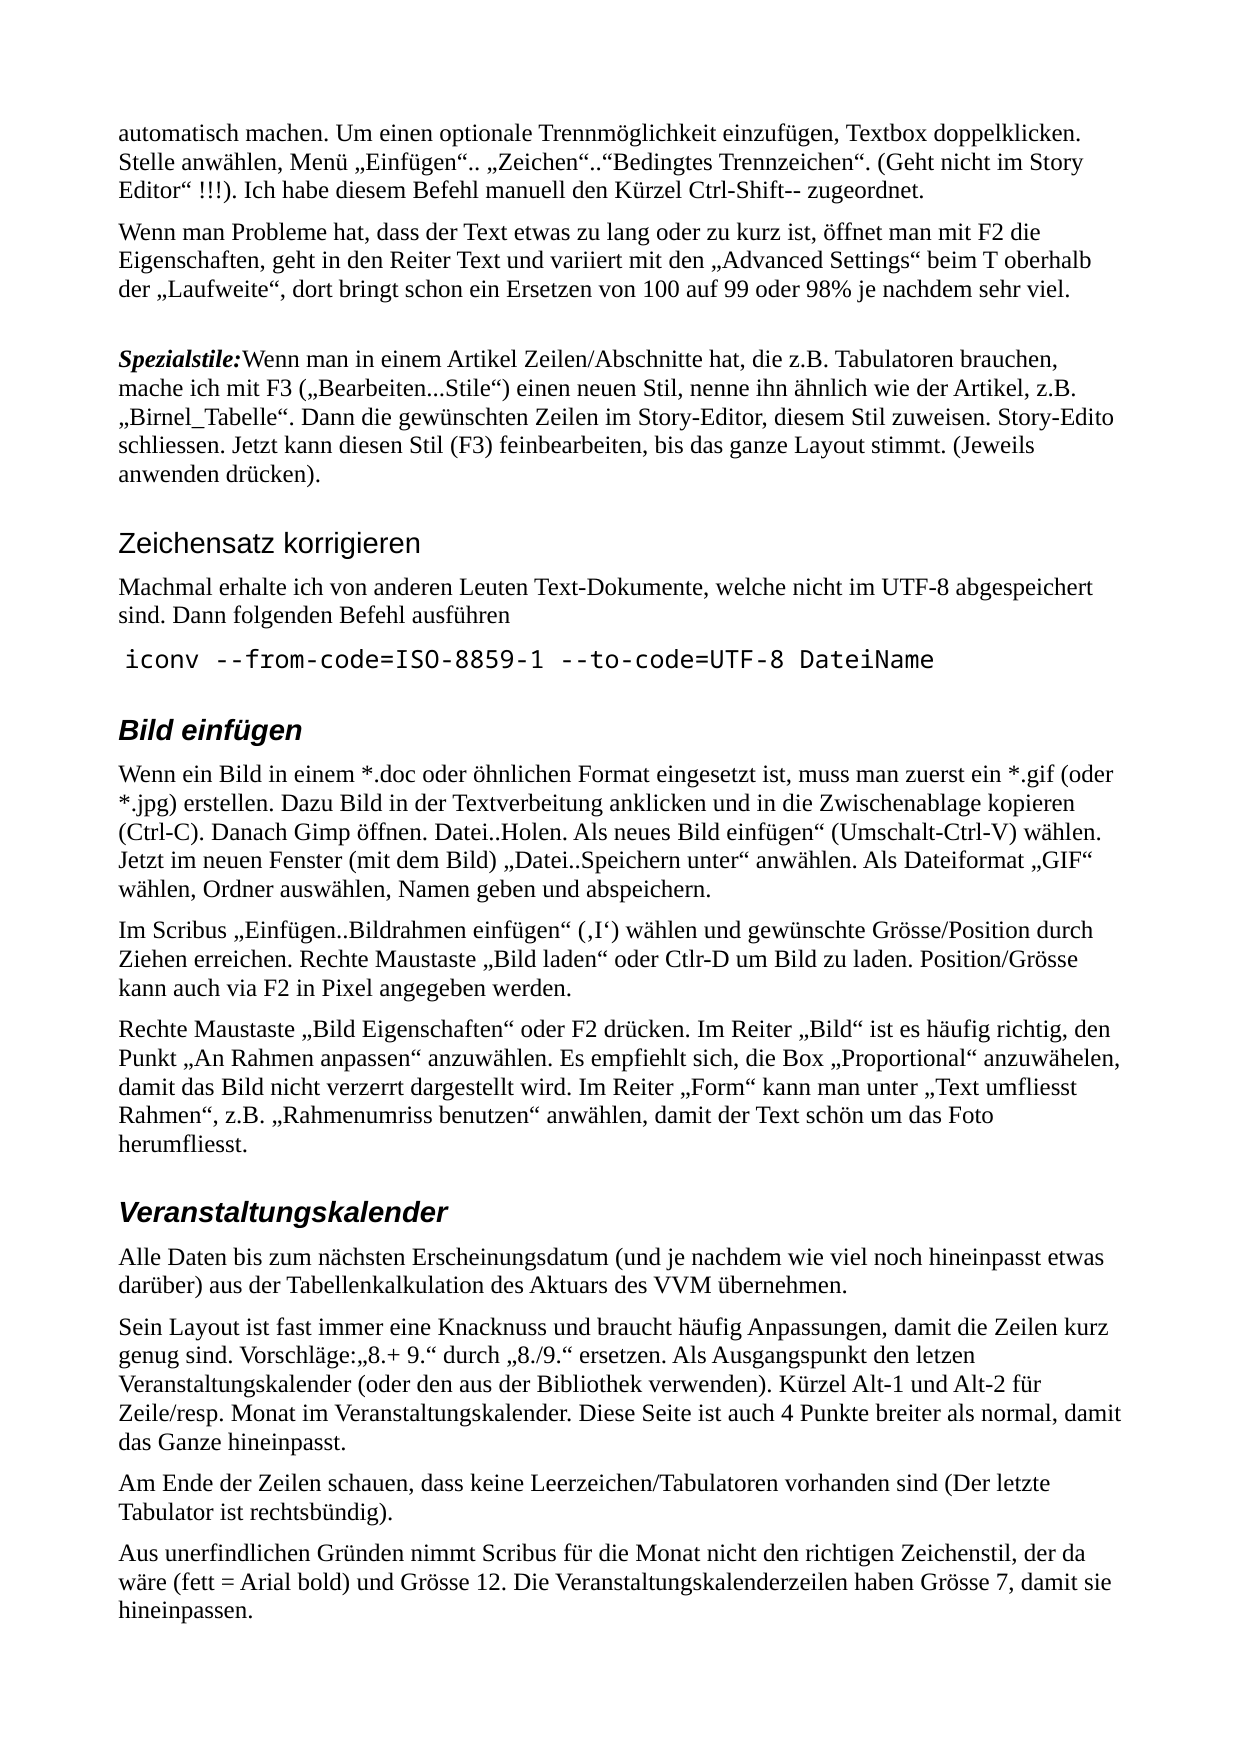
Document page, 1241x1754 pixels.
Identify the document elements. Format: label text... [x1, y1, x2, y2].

text Machmal erhalte ich von anderen Leuten Text-Dokumente, welche nicht im UTF-8 abgespeichert sind. Dann folgenden Befehl ausführen [118, 572, 1122, 629]
subtitle Zeichensatz korrigieren [118, 526, 1122, 559]
text Wenn ein Bild in einem *.doc oder öhnlichen Format eingesetzt ist, muss man zuerst ein *.gif (oder *.jpg) erstellen. Dazu Bild in der Textverbeitung anklicken und in die Zwischenablage kopieren (Ctrl-C). Danach Gimp öffnen. Datei..Holen. Als neues Bild einfügen“ (Umschalt-Ctrl-V) wählen. Jetzt im neuen Fenster (mit dem Bild) „Datei..Speichern unter“ anwählen. Als Dateiformat „GIF“ wählen, Ordner auswählen, Namen geben und abspeichern. [118, 759, 1122, 903]
text Alle Daten bis zum nächsten Erscheinungsdatum (und je nachdem wie viel noch hineinpasst etwas darüber) aus der Tabellenkalkulation des Aktuars des VVM übernehmen. [118, 1242, 1122, 1299]
text automatisch machen. Um einen optionale Trennmöglichkeit einzufügen, Textbox doppelklicken. Stelle anwählen, Menü „Einfügen“.. „Zeichen“..“Bedingtes Trennzeichen“. (Geht nicht im Story Editor“ !!!). Ich habe diesem Befehl manuell den Kürzel Ctrl-Shift-- zugeordnet. [118, 118, 1122, 204]
text Rechte Maustaste „Bild Eigenschaften“ oder F2 drücken. Im Reiter „Bild“ ist es häufig richtig, den Punkt „An Rahmen anpassen“ anzuwählen. Es empfiehlt sich, die Box „Proportional“ anzuwähelen, damit das Bild nicht verzerrt dargestellt wird. Im Reiter „Form“ kann man unter „Text umfliesst Rahmen“, z.B. „Rahmenumriss benutzen“ anwählen, damit der Text schön um das Foto herumfliesst. [118, 1014, 1122, 1158]
subtitle Veranstaltungskalender [118, 1196, 1122, 1229]
text Im Scribus „Einfügen..Bildrahmen einfügen“ (‚I‘) wählen und gewünschte Grösse/Position durch Ziehen erreichen. Rechte Maustaste „Bild laden“ oder Ctlr-D um Bild zu laden. Position/Grösse kann auch via F2 in Pixel angegeben werden. [118, 916, 1122, 1002]
subtitle Bild einfügen [118, 713, 1122, 747]
text Am Ende der Zeilen schauen, dass keine Leerzeichen/Tabulatoren vorhanden sind (Der letzte Tabulator ist rechtsbündig). [118, 1468, 1122, 1525]
text Wenn man Probleme hat, dass der Text etwas zu lang oder zu kurz ist, öffnet man mit F2 die Eigenschaften, geht in den Reiter Text und variiert mit den „Advanced Settings“ beim T oberhalb der „Laufweite“, dort bringt schon ein Ersetzen von 100 auf 99 oder 98% je nachdem sehr viel. [118, 217, 1122, 303]
text Sein Layout ist fast immer eine Knacknuss und braucht häufig Anpassungen, damit die Zeilen kurz genug sind. Vorschläge:„8.+ 9.“ durch „8./9.“ ersetzen. Als Ausgangspunkt den letzen Veranstaltungskalender (oder den aus der Bibliothek verwenden). Kürzel Alt-1 und Alt-2 für Zeile/resp. Monat im Veranstaltungskalender. Diese Seite ist auch 4 Punkte breiter als normal, damit das Ganze hineinpasst. [118, 1312, 1122, 1455]
text Aus unerfindlichen Gründen nimmt Scribus für die Monat nicht den richtigen Zeichenstil, der da wäre (fett = Arial bold) und Grösse 12. Die Veranstaltungskalenderzeilen haben Grösse 7, damit sie hineinpassen. [118, 1538, 1122, 1624]
text iconv --from-code=ISO-8859-1 --to-code=UTF-8 DateiName [118, 642, 1122, 676]
text Spezialstile:Wenn man in einem Artikel Zeilen/Abschnitte hat, die z.B. Tabulatoren brauchen, mache ich mit F3 („Bearbeiten...Stile“) einen neuen Stil, nenne ihn ähnlich wie der Artikel, z.B. „Birnel_Tabelle“. Dann die gewünschten Zeilen im Story-Editor, diesem Stil zuweisen. Story-Edito schliessen. Jetzt kann diesen Stil (F3) feinbearbeiten, bis das ganze Layout stimmt. (Jeweils anwenden drücken). [118, 344, 1122, 488]
